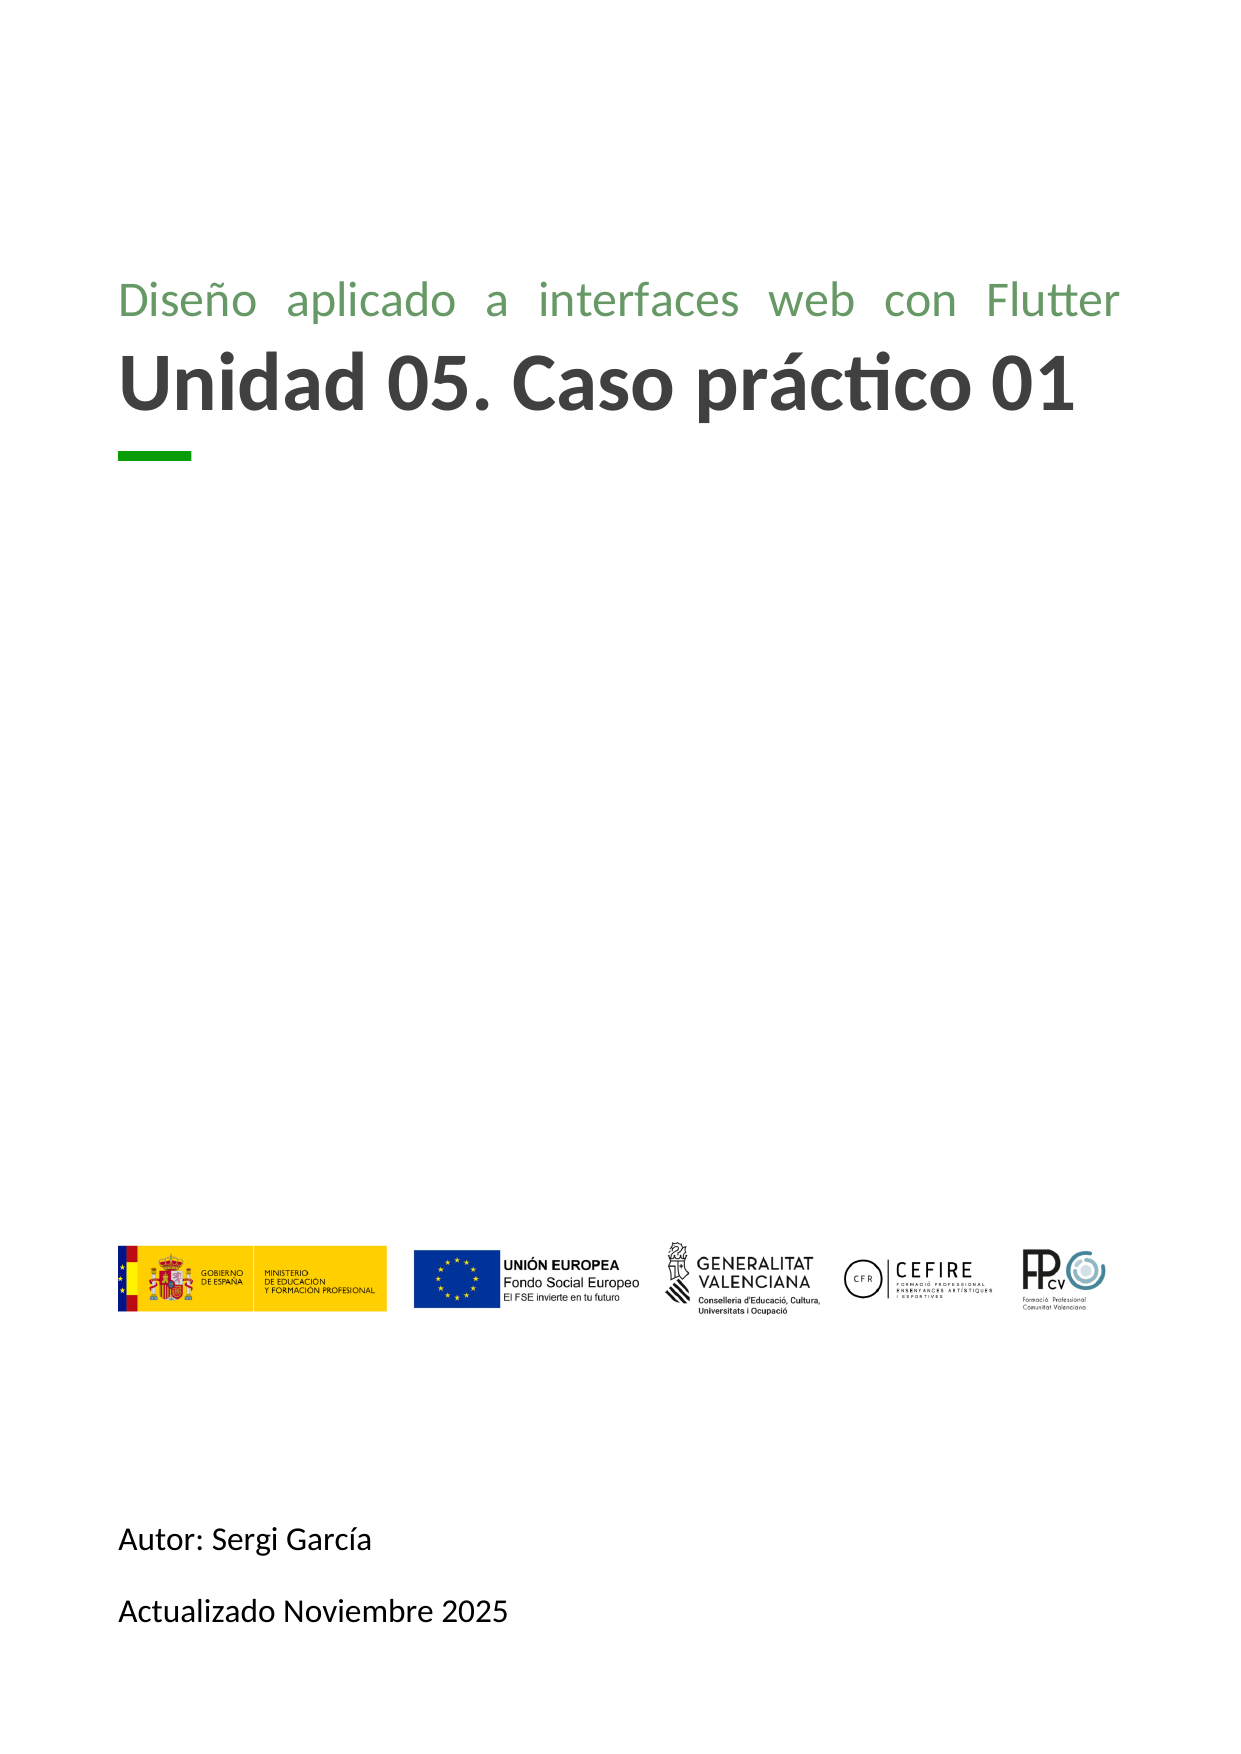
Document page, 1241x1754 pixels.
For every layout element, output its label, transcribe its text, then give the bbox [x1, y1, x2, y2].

title Diseño aplicado a interfaces web con Flutter Unidad 05. Caso práctico 01 [118, 268, 1122, 431]
text Actualizado Noviembre 2025 [118, 1590, 1122, 1631]
picture [118, 1242, 1123, 1315]
text Autor: Sergi García [118, 1518, 1122, 1559]
picture [118, 451, 192, 461]
